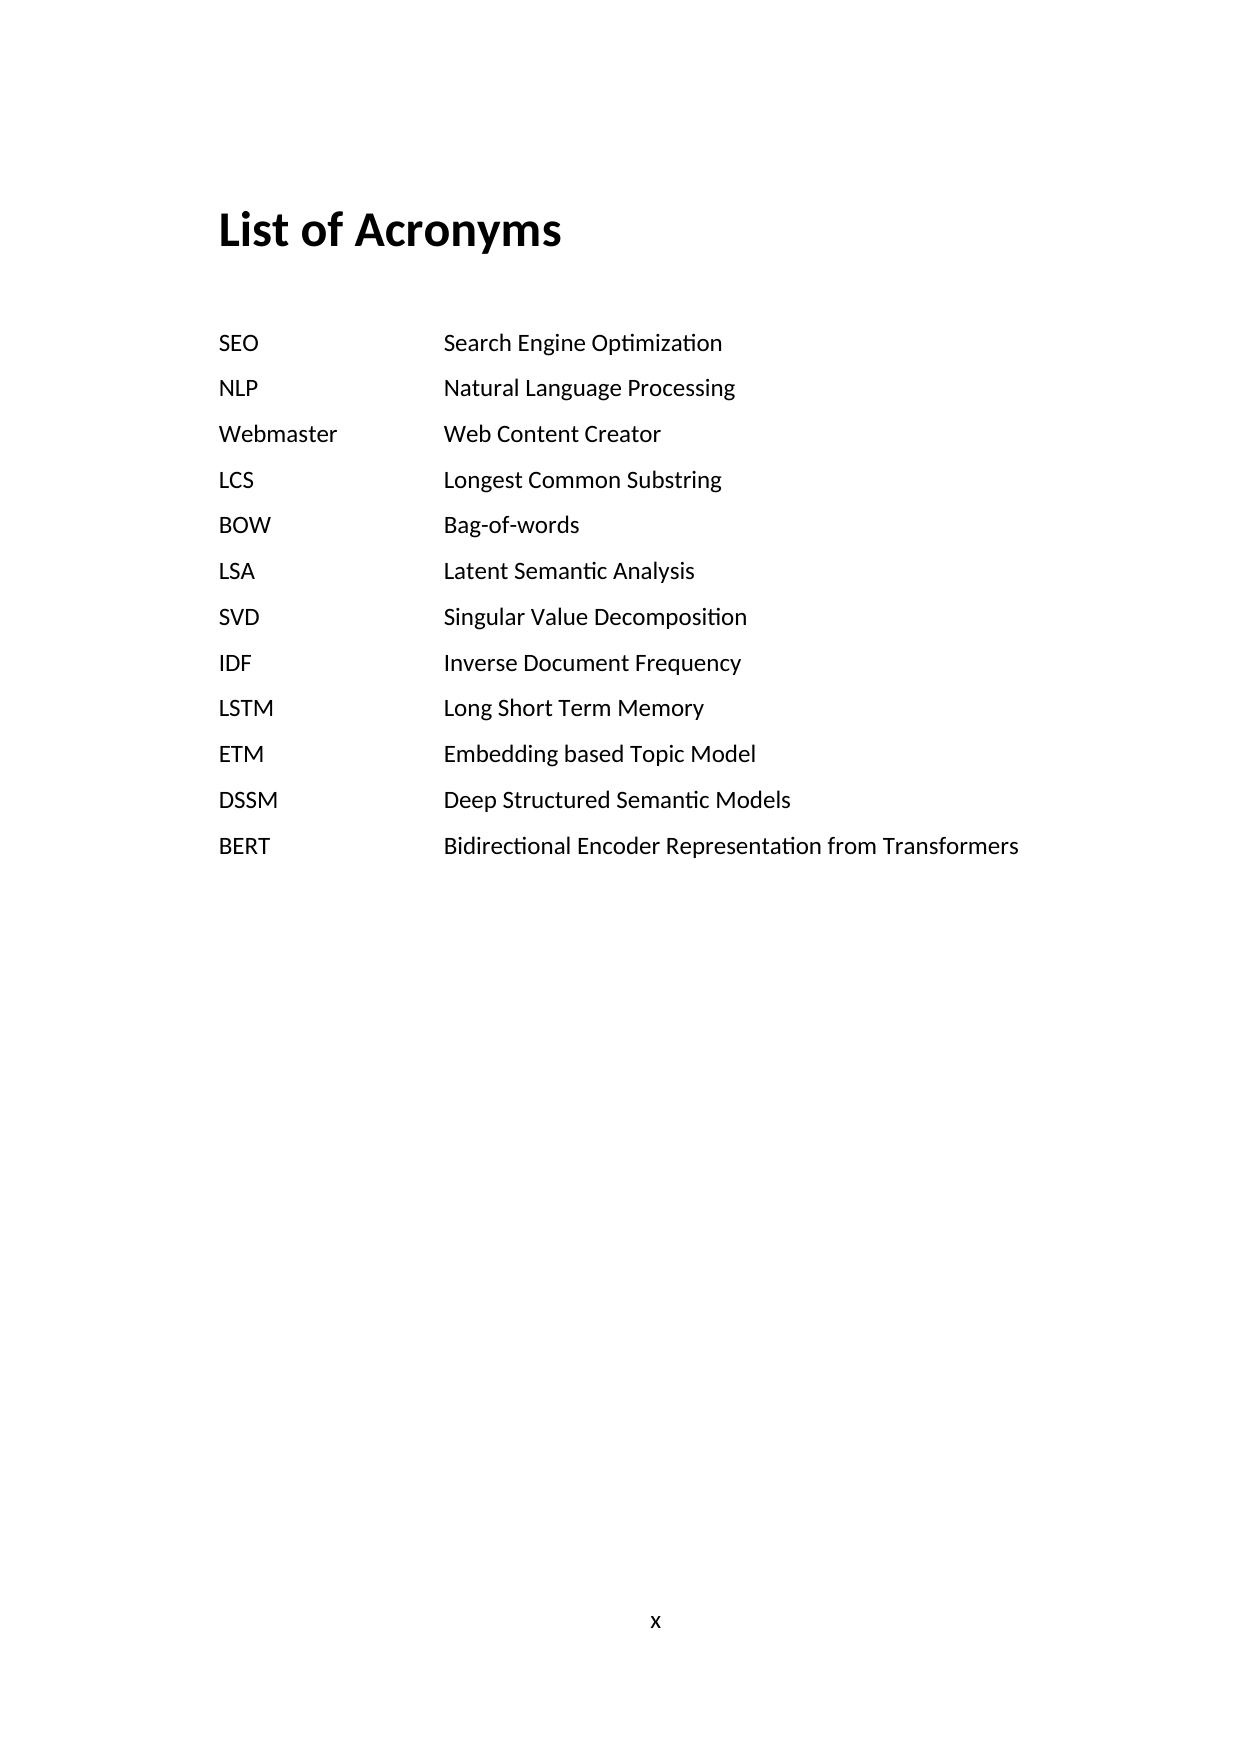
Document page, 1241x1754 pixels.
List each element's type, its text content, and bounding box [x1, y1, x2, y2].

text LCS Longest Common Substring [218, 464, 1092, 494]
text LSTM Long Short Term Memory [218, 693, 1092, 723]
text SVD Singular Value Decomposition [218, 601, 1092, 632]
text LSA Latent Semantic Analysis [218, 555, 1092, 586]
text ETM Embedding based Topic Model [218, 738, 1092, 769]
text Webmaster Web Content Creator [218, 418, 1092, 449]
text NLP Natural Language Processing [218, 372, 1092, 403]
subtitle List of Acronyms [218, 198, 1092, 259]
text SEO Search Engine Optimization [218, 327, 1092, 357]
text BERT Bidirectional Encoder Representation from Transformers [218, 830, 1092, 860]
text DSSM Deep Structured Semantic Models [218, 784, 1092, 814]
text BOW Bag-of-words [218, 510, 1092, 540]
text IDF Inverse Document Frequency [218, 647, 1092, 677]
